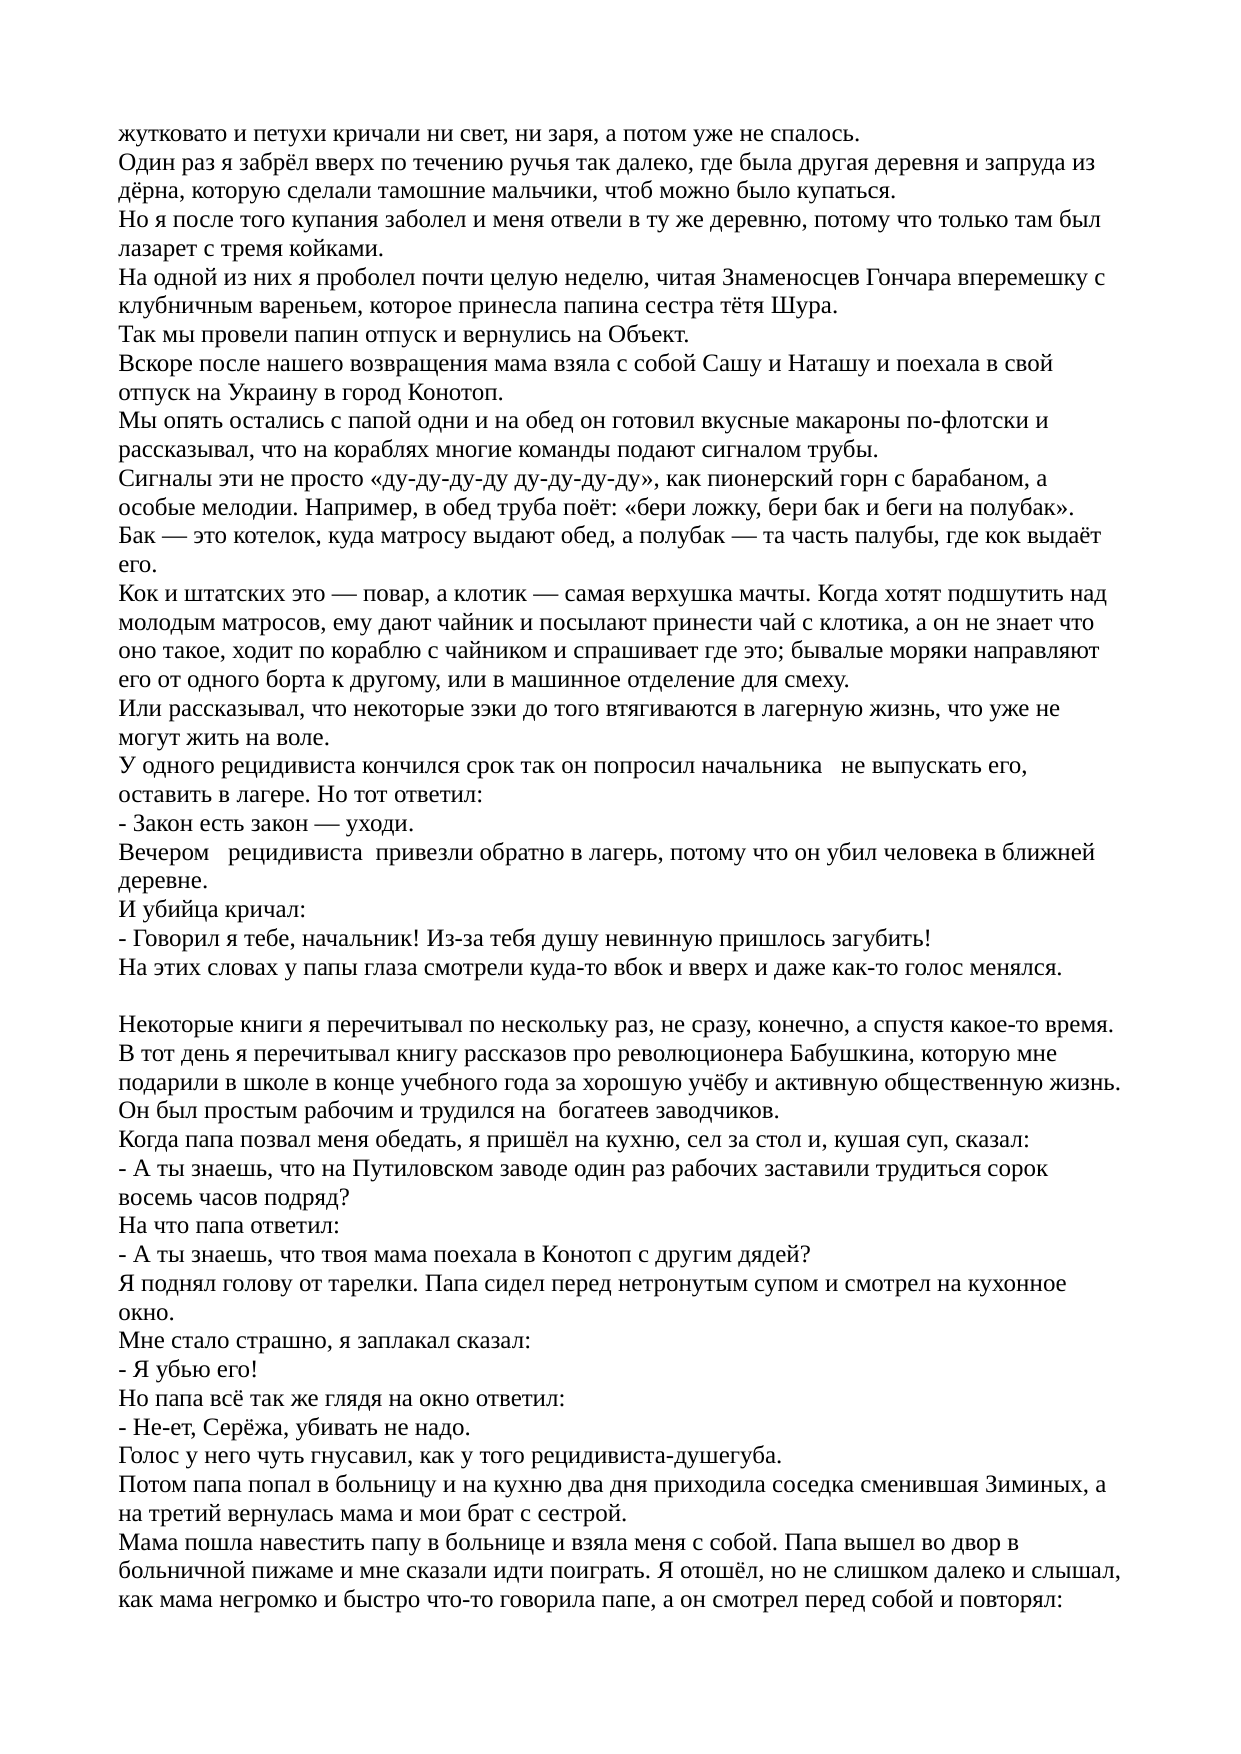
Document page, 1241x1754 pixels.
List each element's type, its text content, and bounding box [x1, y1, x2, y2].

text жутковато и петухи кричали ни свет, ни заря, а потом уже не спалось. [118, 118, 1122, 147]
text Так мы провели папин отпуск и вернулись на Объект. [118, 319, 1122, 348]
text - Не-ет, Серёжа, убивать не надо. [118, 1412, 1122, 1441]
text - Закон есть закон — уходи. [118, 808, 1122, 837]
text Потом папа попал в больницу и на кухню два дня приходила соседка сменившая Зиминых, а на третий вернулась мама и мои брат с сестрой. [118, 1469, 1122, 1527]
text Но папа всё так же глядя на окно ответил: [118, 1383, 1122, 1412]
text Или рассказывал, что некоторые зэки до того втягиваются в лагерную жизнь, что уже не могут жить на воле. [118, 693, 1122, 751]
text Вечером рецидивиста привезли обратно в лагерь, потому что он убил человека в ближней деревне. [118, 837, 1122, 894]
text У одного рецидивиста кончился срок так он попросил начальника не выпускать его, оставить в лагере. Но тот ответил: [118, 751, 1122, 808]
text Голос у него чуть гнусавил, как у того рецидивиста-душегуба. [118, 1441, 1122, 1469]
text Но я после того купания заболел и меня отвели в ту же деревню, потому что только там был лазарет с тремя койками. [118, 204, 1122, 262]
text На что папа ответил: [118, 1211, 1122, 1239]
text Некоторые книги я перечитывал по нескольку раз, не сразу, конечно, а спустя какое-то время. В тот день я перечитывал книгу рассказов про революционера Бабушкина, которую мне подарили в школе в конце учебного года за хорошую учёбу и активную общественную жизнь. Он был простым рабочим и трудился на богатеев заводчиков. [118, 1009, 1122, 1124]
text И убийца кричал: [118, 894, 1122, 923]
text Мама пошла навестить папу в больнице и взяла меня с собой. Папа вышел во двор в больничной пижаме и мне сказали идти поиграть. Я отошёл, но не слишком далеко и слышал, как мама негромко и быстро что-то говорила папе, а он смотрел перед собой и повторял: [118, 1527, 1122, 1613]
text На этих словах у папы глаза смотрели куда-то вбок и вверх и даже как-то голос менялся. [118, 952, 1122, 981]
text Бак — это котелок, куда матросу выдают обед, а полубак — та часть палубы, где кок выдаёт его. [118, 521, 1122, 578]
text Один раз я забрёл вверх по течению ручья так далеко, где была другая деревня и запруда из дёрна, которую сделали тамошние мальчики, чтоб можно было купаться. [118, 147, 1122, 204]
text Мы опять остались с папой одни и на обед он готовил вкусные макароны по-флотски и рассказывал, что на кораблях многие команды подают сигналом трубы. [118, 406, 1122, 463]
text - Говорил я тебе, начальник! Из-за тебя душу невинную пришлось загубить! [118, 923, 1122, 952]
text Мне стало страшно, я заплакал сказал: [118, 1326, 1122, 1354]
text - А ты знаешь, что на Путиловском заводе один раз рабочих заставили трудиться сорок восемь часов подряд? [118, 1153, 1122, 1211]
text Я поднял голову от тарелки. Папа сидел перед нетронутым супом и смотрел на кухонное окно. [118, 1268, 1122, 1326]
text - Я убью его! [118, 1354, 1122, 1383]
text - А ты знаешь, что твоя мама поехала в Конотоп с другим дядей? [118, 1239, 1122, 1268]
text Когда папа позвал меня обедать, я пришёл на кухню, сел за стол и, кушая суп, сказал: [118, 1124, 1122, 1153]
text Сигналы эти не просто «ду-ду-ду-ду ду-ду-ду-ду», как пионерский горн с барабаном, а особые мелодии. Например, в обед труба поёт: «бери ложку, бери бак и беги на полубак». [118, 463, 1122, 521]
text Вскоре после нашего возвращения мама взяла с собой Сашу и Наташу и поехала в свой отпуск на Украину в город Конотоп. [118, 348, 1122, 406]
text На одной из них я проболел почти целую неделю, читая Знаменосцев Гончара вперемешку с клубничным вареньем, которое принесла папина сестра тётя Шура. [118, 262, 1122, 319]
text Кок и штатских это — повар, а клотик — самая верхушка мачты. Когда хотят подшутить над молодым матросов, ему дают чайник и посылают принести чай с клотика, а он не знает что оно такое, ходит по кораблю с чайником и спрашивает где это; бывалые моряки направляют его от одного борта к другому, или в машинное отделение для смеху. [118, 578, 1122, 693]
